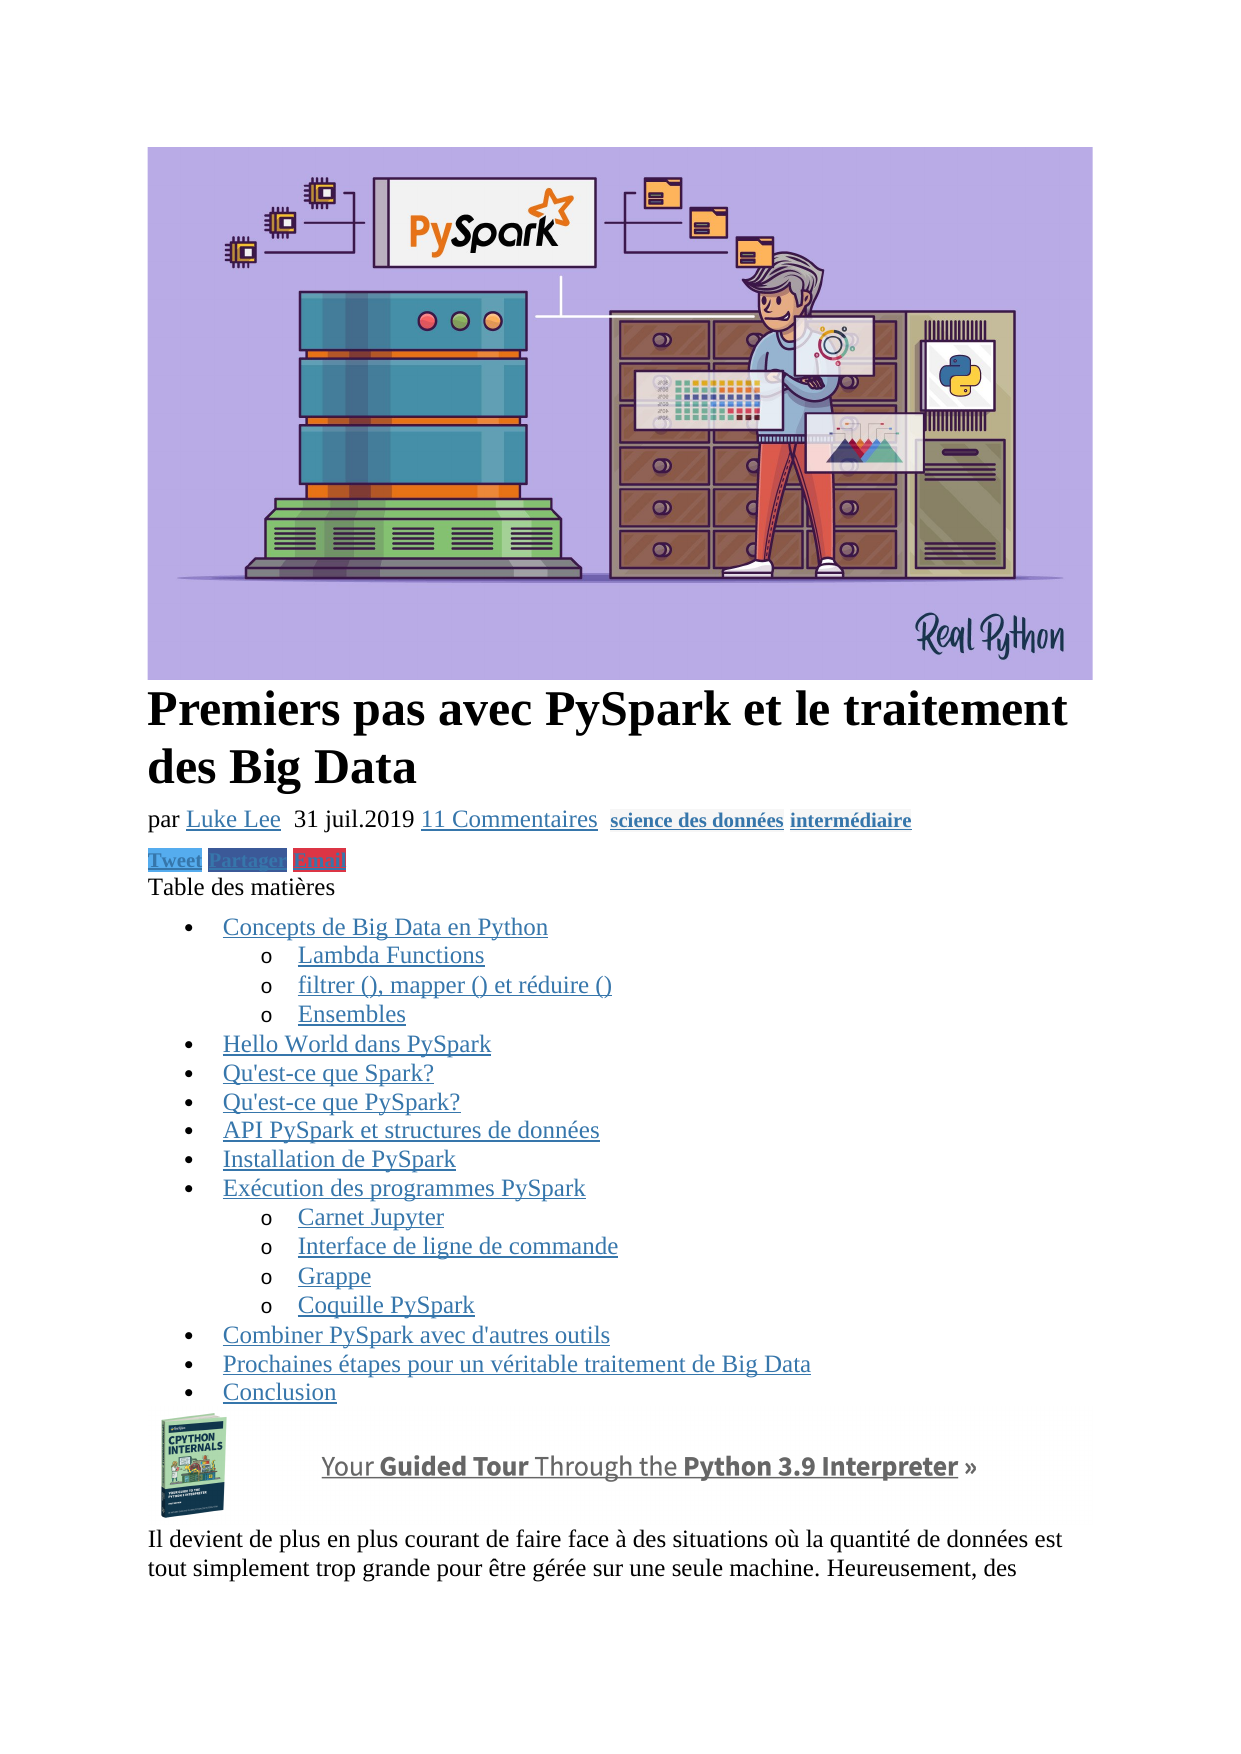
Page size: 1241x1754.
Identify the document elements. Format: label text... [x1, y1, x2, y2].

text par Luke Lee 31 juil.2019 11 Commentaires science des données intermédiaire [148, 804, 1093, 833]
text Tweet Partager Email [148, 844, 1093, 872]
list Interface de ligne de commande [260, 1231, 1093, 1261]
list Qu'est-ce que PySpark? [185, 1087, 1093, 1115]
list Exécution des programmes PySpark [185, 1173, 1093, 1202]
subtitle Premiers pas avec PySpark et le traitement des Big Data [148, 680, 1093, 794]
list Coquille PySpark [260, 1290, 1093, 1320]
text Il devient de plus en plus courant de faire face à des situations où la quantité de données est tout simplement trop grande pour être gérée sur une seule machine. Heureusement, des [148, 1525, 1093, 1582]
list Concepts de Big Data en Python [185, 912, 1093, 940]
list filtrer (), mapper () et réduire () [260, 970, 1093, 999]
list Combiner PySpark avec d'autres outils [185, 1320, 1093, 1349]
list Hello World dans PySpark [185, 1029, 1093, 1058]
list Qu'est-ce que Spark? [185, 1058, 1093, 1087]
list Conclusion [185, 1377, 1093, 1406]
list Ensembles [260, 999, 1093, 1029]
list Grappe [260, 1261, 1093, 1290]
list Installation de PySpark [185, 1144, 1093, 1173]
list API PySpark et structures de données [185, 1115, 1093, 1144]
list Carnet Jupyter [260, 1202, 1093, 1231]
list Prochaines étapes pour un véritable traitement de Big Data [185, 1349, 1093, 1377]
list Lambda Functions [260, 940, 1093, 970]
text Table des matières [148, 872, 1093, 901]
